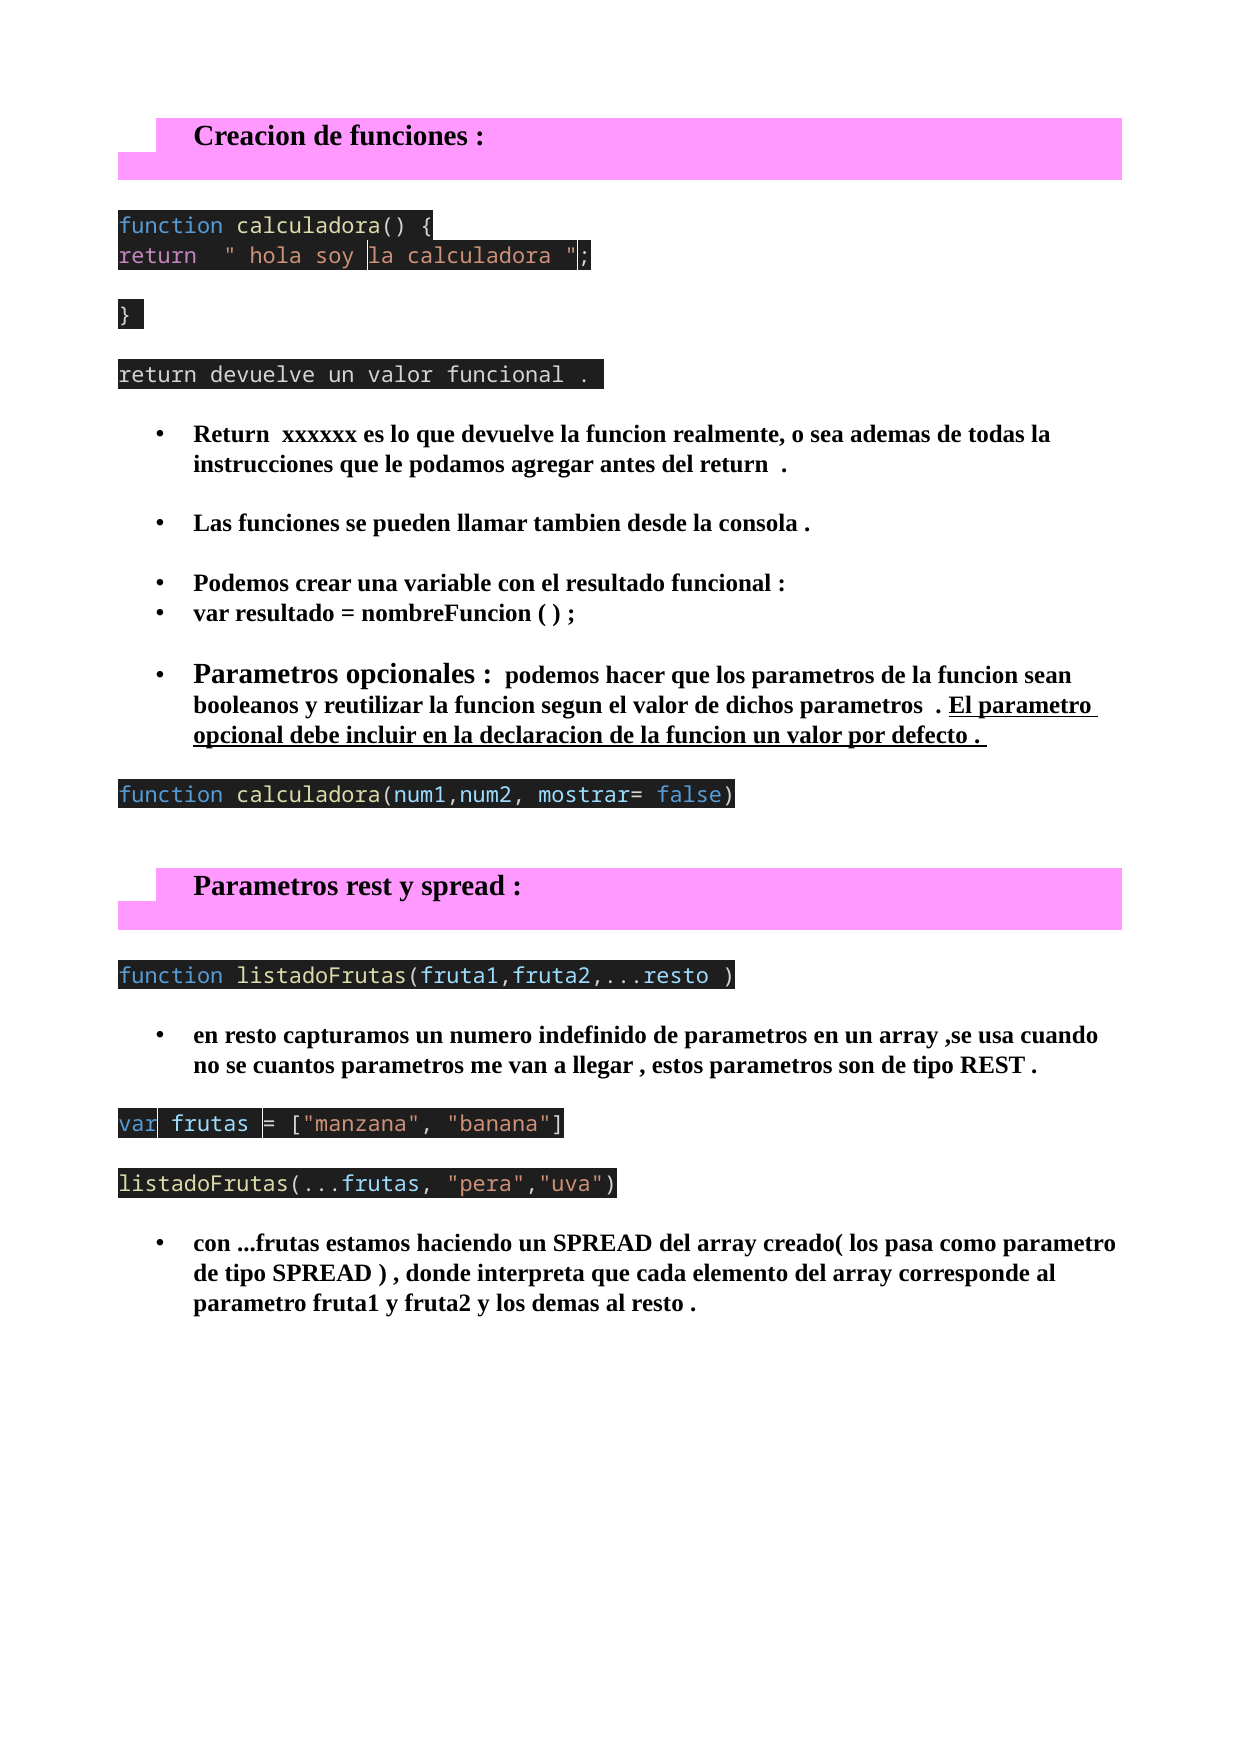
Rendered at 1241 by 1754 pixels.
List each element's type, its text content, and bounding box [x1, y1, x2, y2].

text function calculadora() { [118, 210, 1122, 240]
list Parametros rest y spread : [156, 868, 1122, 901]
text var frutas = ["manzana", "banana"] [118, 1108, 1122, 1138]
text function listadoFrutas(fruta1,fruta2,...resto ) [118, 960, 1122, 989]
list var resultado = nombreFuncion ( ) ; [156, 597, 1122, 626]
text function calculadora(num1,num2, mostrar= false) [118, 779, 1122, 808]
list Return xxxxxx es lo que devuelve la funcion realmente, o sea ademas de todas la instrucciones que le podamos agregar antes del return . [156, 418, 1122, 478]
text return " hola soy la calculadora "; [118, 240, 1122, 270]
list Las funciones se pueden llamar tambien desde la consola . [156, 508, 1122, 537]
list Podemos crear una variable con el resultado funcional : [156, 567, 1122, 597]
list Parametros opcionales : podemos hacer que los parametros de la funcion sean booleanos y reutilizar la funcion segun el valor de dichos parametros . El parametro opcional debe incluir en la declaracion de la funcion un valor por defecto . [156, 656, 1122, 749]
text } [118, 299, 1122, 329]
list Creacion de funciones : [156, 118, 1122, 152]
list con ...frutas estamos haciendo un SPREAD del array creado( los pasa como parametro de tipo SPREAD ) , donde interpreta que cada elemento del array corresponde al parametro fruta1 y fruta2 y los demas al resto . [156, 1227, 1122, 1316]
list en resto capturamos un numero indefinido de parametros en un array ,se usa cuando no se cuantos parametros me van a llegar , estos parametros son de tipo REST . [156, 1019, 1122, 1079]
text return devuelve un valor funcional . [118, 359, 1122, 389]
text listadoFrutas(...frutas, "pera","uva") [118, 1168, 1122, 1198]
